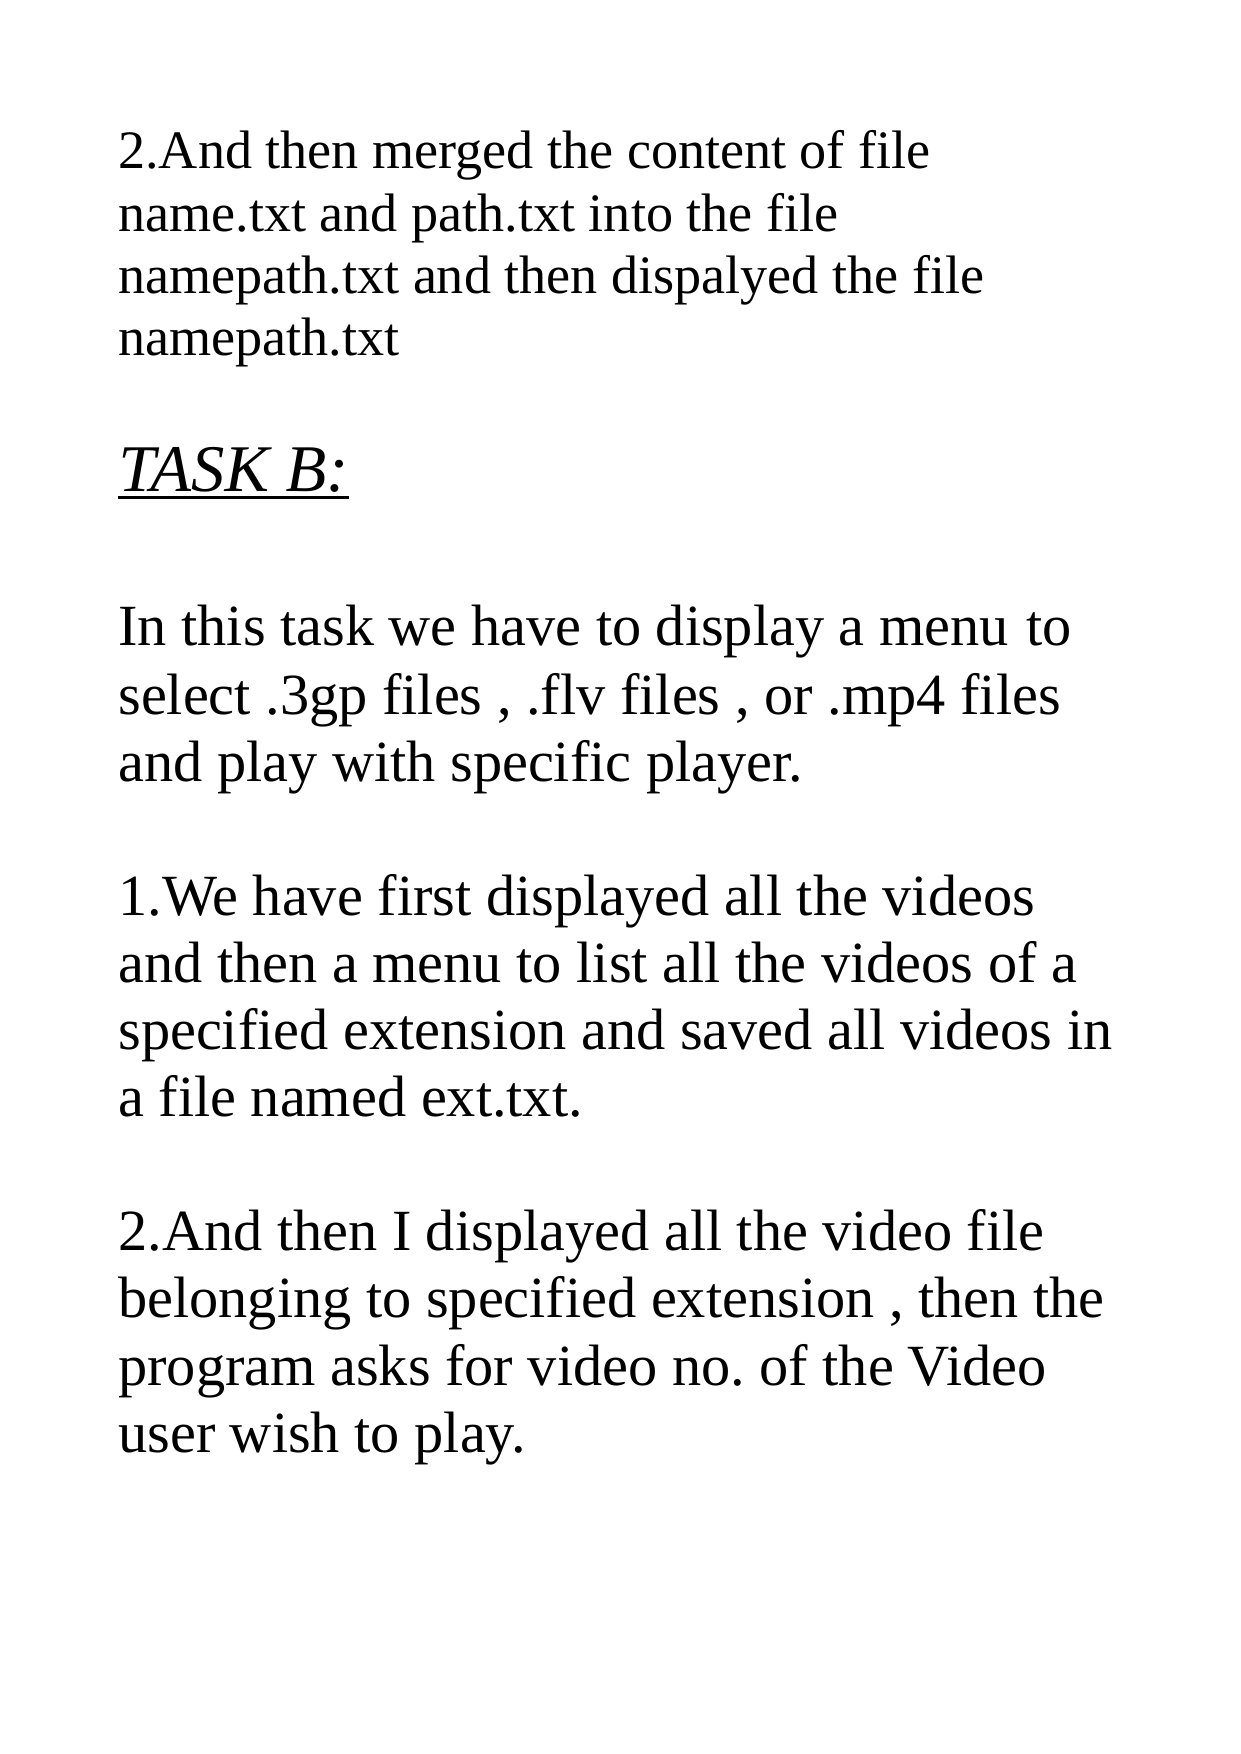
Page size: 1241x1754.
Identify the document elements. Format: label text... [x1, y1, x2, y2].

text 1.We have first displayed all the videos and then a menu to list all the videos of a specified extension and saved all videos in a file named ext.txt. [118, 861, 1122, 1129]
text TASK B: [118, 429, 1122, 506]
text 2.And then I displayed all the video file belonging to specified extension , then the program asks for video no. of the Video user wish to play. [118, 1196, 1122, 1464]
text In this task we have to display a menu to select .3gp files , .flv files , or .mp4 files and play with specific player. [118, 583, 1122, 794]
text 2.And then merged the content of file name.txt and path.txt into the file namepath.txt and then dispalyed the file namepath.txt [118, 118, 1122, 367]
